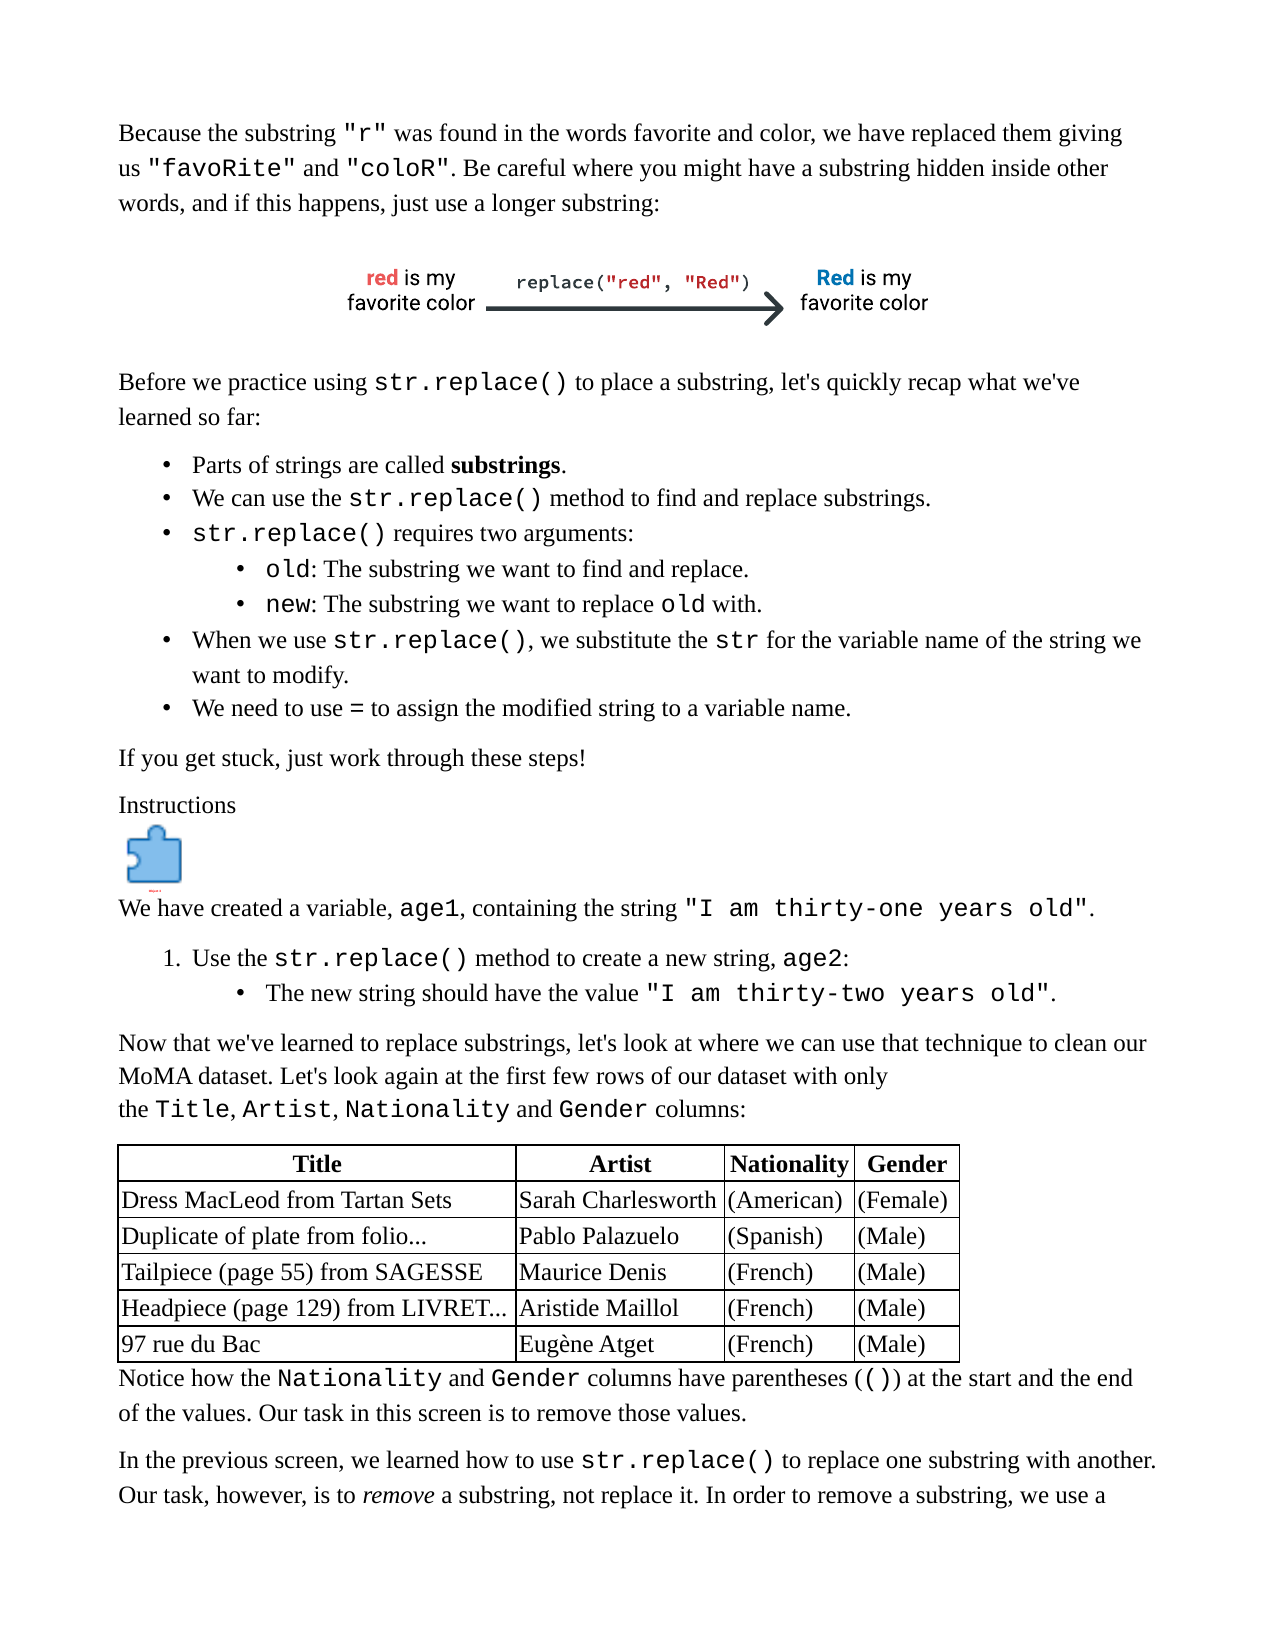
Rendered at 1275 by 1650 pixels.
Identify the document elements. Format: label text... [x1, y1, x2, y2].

text Now that we've learned to replace substrings, let's look at where we can use that technique to clean our MoMA dataset. Let's look again at the first few rows of our dataset with only the Title, Artist, Nationality and Gender columns: [118, 1028, 1157, 1125]
list The new string should have the value "I am thirty-two years old". [236, 978, 1157, 1009]
table_cell (American) [725, 1182, 854, 1217]
table_cell Duplicate of plate from folio... [119, 1218, 515, 1253]
table_cell (French) [725, 1254, 854, 1289]
text Before we practice using str.replace() to place a substring, let's quickly recap what we've learned so far: [118, 367, 1157, 431]
list str.replace() requires two arguments: [162, 518, 1157, 549]
table_header Artist [517, 1146, 724, 1180]
table_cell (Male) [855, 1254, 959, 1289]
text Because the substring "r" was found in the words favorite and color, we have replaced them giving us "favoRite" and "coloR". Be careful where you might have a substring hidden inside other words, and if this happens, just use a longer substring: [118, 118, 1157, 217]
table_header Gender [855, 1146, 959, 1180]
table_cell (Female) [855, 1182, 959, 1217]
table_cell (Male) [855, 1327, 959, 1361]
table_cell 97 rue du Bac [119, 1327, 515, 1361]
text In the previous screen, we learned how to use str.replace() to replace one substring with another. Our task, however, is to remove a substring, not replace it. In order to remove a substring, we use a [118, 1445, 1157, 1509]
list Parts of strings are called substrings. [162, 450, 1157, 479]
table_cell Pablo Palazuelo [517, 1218, 724, 1253]
text Instructions [118, 790, 1157, 819]
table_cell (Male) [855, 1218, 959, 1253]
list new: The substring we want to replace old with. [236, 589, 1157, 620]
list old: The substring we want to find and replace. [236, 554, 1157, 585]
table_cell (Spanish) [725, 1218, 854, 1253]
text We have created a variable, age1, containing the string "I am thirty-one years old". [118, 893, 1157, 924]
table_cell (French) [725, 1327, 854, 1361]
text Notice how the Nationality and Gender columns have parentheses (()) at the start and the end of the values. Our task in this screen is to remove those values. [118, 1363, 1157, 1427]
list We need to use = to assign the modified string to a variable name. [162, 693, 1157, 724]
text If you get stuck, just work through these steps! [118, 743, 1157, 772]
table_cell (French) [725, 1291, 854, 1325]
list Use the str.replace() method to create a new string, age2: [162, 943, 1157, 974]
table_cell Headpiece (page 129) from LIVRET... [119, 1291, 515, 1325]
list When we use str.replace(), we substitute the str for the variable name of the string we want to modify. [162, 625, 1157, 688]
table_cell Sarah Charlesworth [517, 1182, 724, 1217]
table_header Nationality [725, 1146, 854, 1180]
table_cell Tailpiece (page 55) from SAGESSE [119, 1254, 515, 1289]
table_cell Dress MacLeod from Tartan Sets [119, 1182, 515, 1217]
table_cell Eugène Atget [517, 1327, 724, 1361]
list We can use the str.replace() method to find and replace substrings. [162, 483, 1157, 514]
table_header Title [119, 1146, 515, 1180]
table_cell (Male) [855, 1291, 959, 1325]
table_cell Maurice Denis [517, 1254, 724, 1289]
table_cell Aristide Maillol [517, 1291, 724, 1325]
